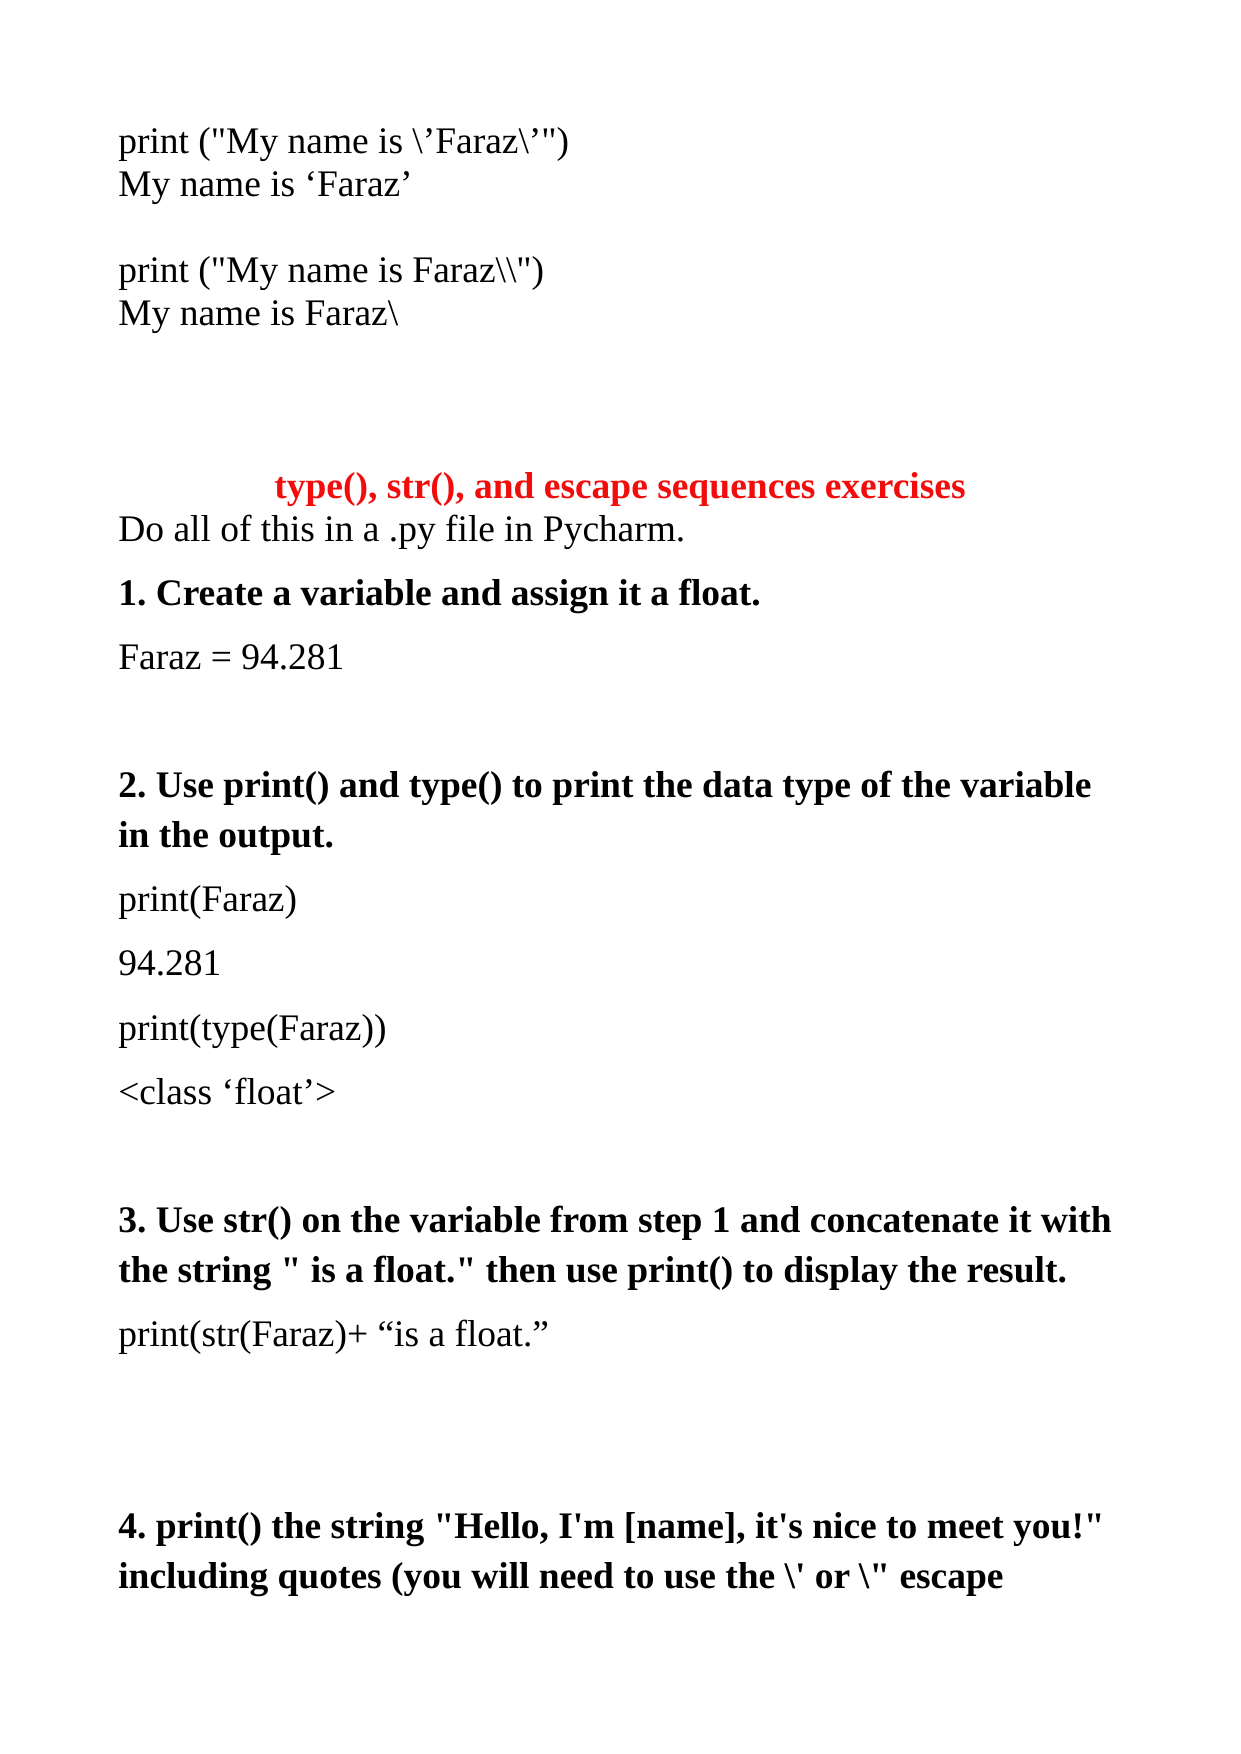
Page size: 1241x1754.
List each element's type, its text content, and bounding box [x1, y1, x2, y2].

text 2. Use print() and type() to print the data type of the variable in the output. [118, 763, 1122, 856]
text 4. print() the string "Hello, I'm [name], it's nice to meet you!" including quotes (you will need to use the \' or \" escape [118, 1504, 1122, 1596]
text print(Faraz) [118, 877, 1122, 920]
text My name is Faraz\ [118, 291, 1122, 334]
text type(), str(), and escape sequences exercises [118, 463, 1122, 506]
text Do all of this in a .py file in Pycharm. [118, 506, 1122, 549]
text 1. Create a variable and assign it a float. [118, 570, 1122, 613]
text My name is ‘Faraz’ [118, 161, 1122, 204]
text print ("My name is Faraz\\") [118, 247, 1122, 291]
text 3. Use str() on the variable from step 1 and concatenate it with the string " is a float." then use print() to display the result. [118, 1197, 1122, 1290]
text Faraz = 94.281 [118, 634, 1122, 678]
text 94.281 [118, 941, 1122, 984]
text print(str(Faraz)+ “is a float.” [118, 1311, 1122, 1354]
text print(type(Faraz)) [118, 1005, 1122, 1048]
text <class ‘float’> [118, 1069, 1122, 1112]
text print ("My name is \’Faraz\’") [118, 118, 1122, 161]
